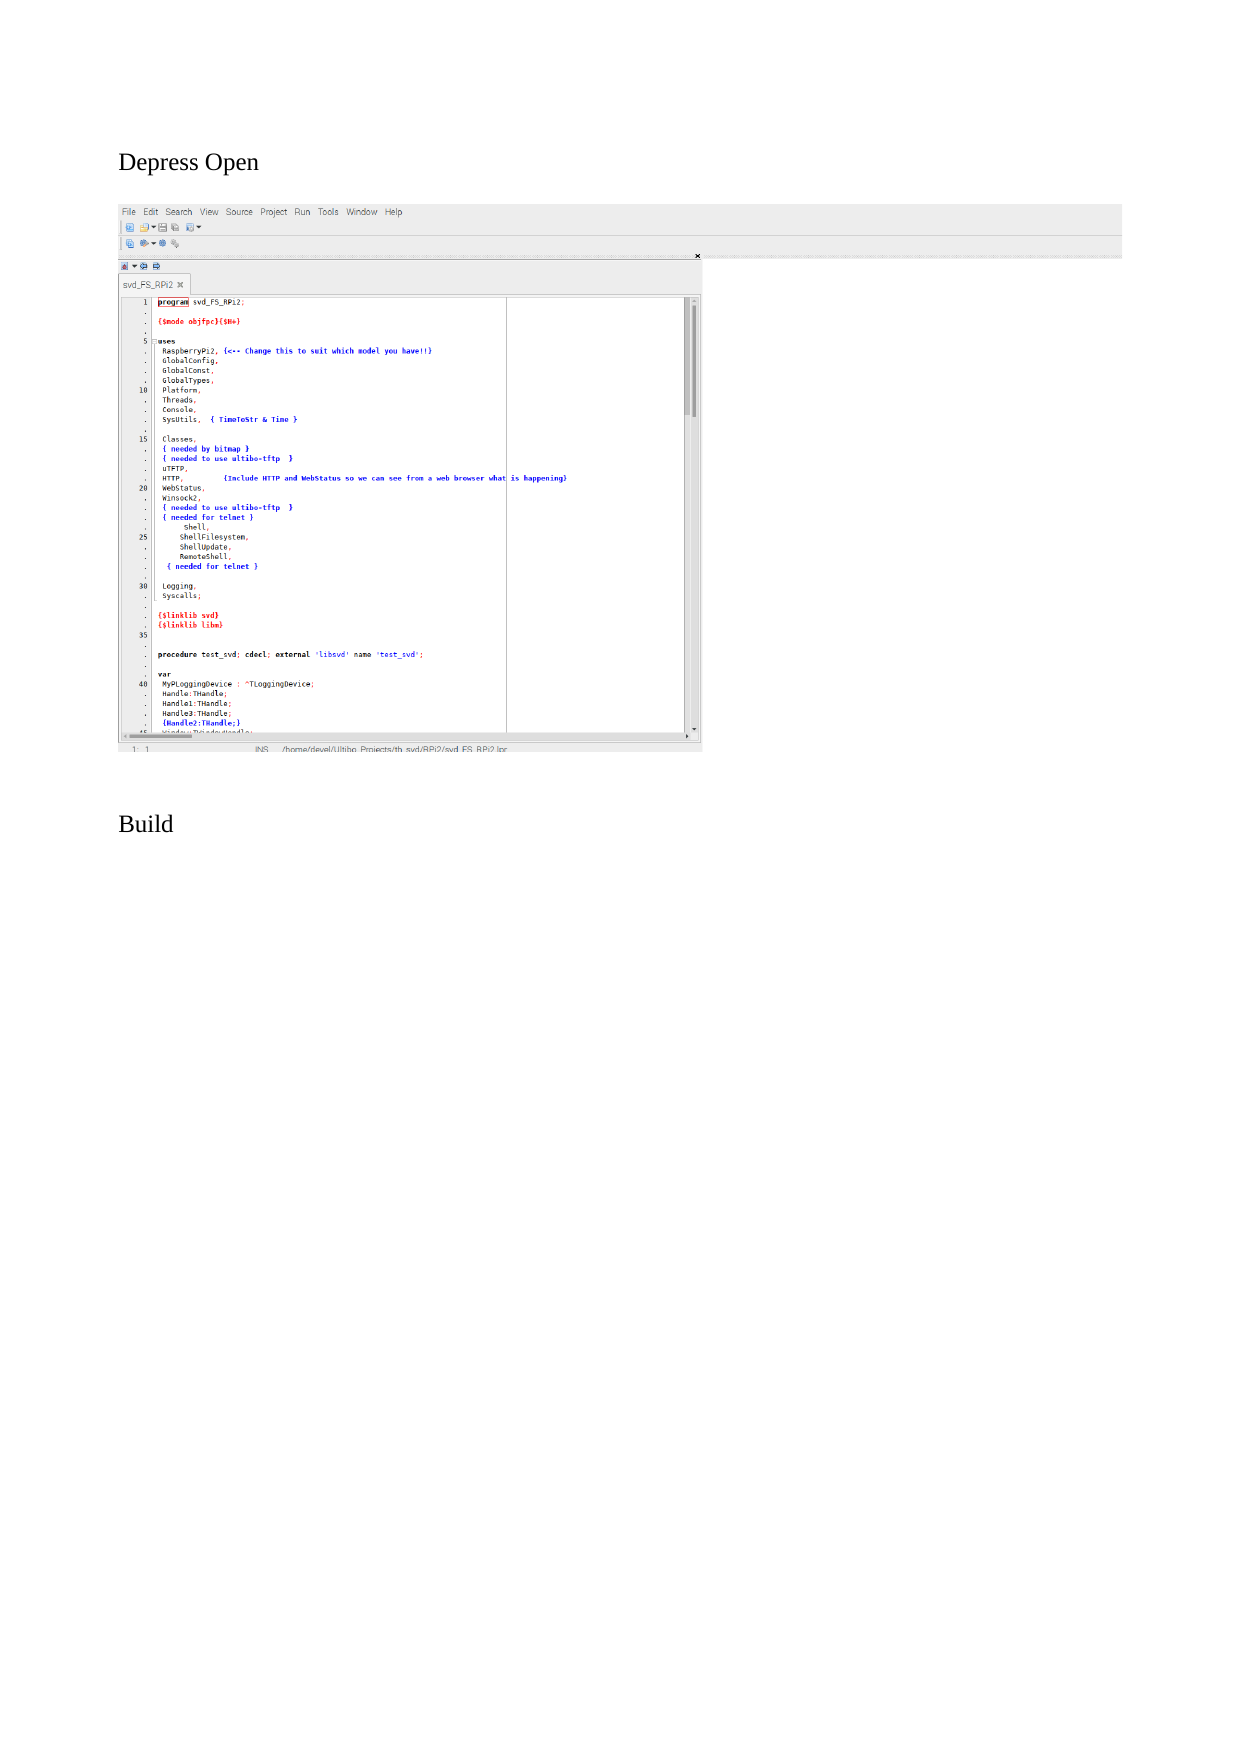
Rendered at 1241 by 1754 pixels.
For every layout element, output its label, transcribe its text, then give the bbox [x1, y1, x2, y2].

text Build [118, 809, 1122, 838]
picture [118, 204, 1123, 752]
text Depress Open [118, 147, 1122, 176]
